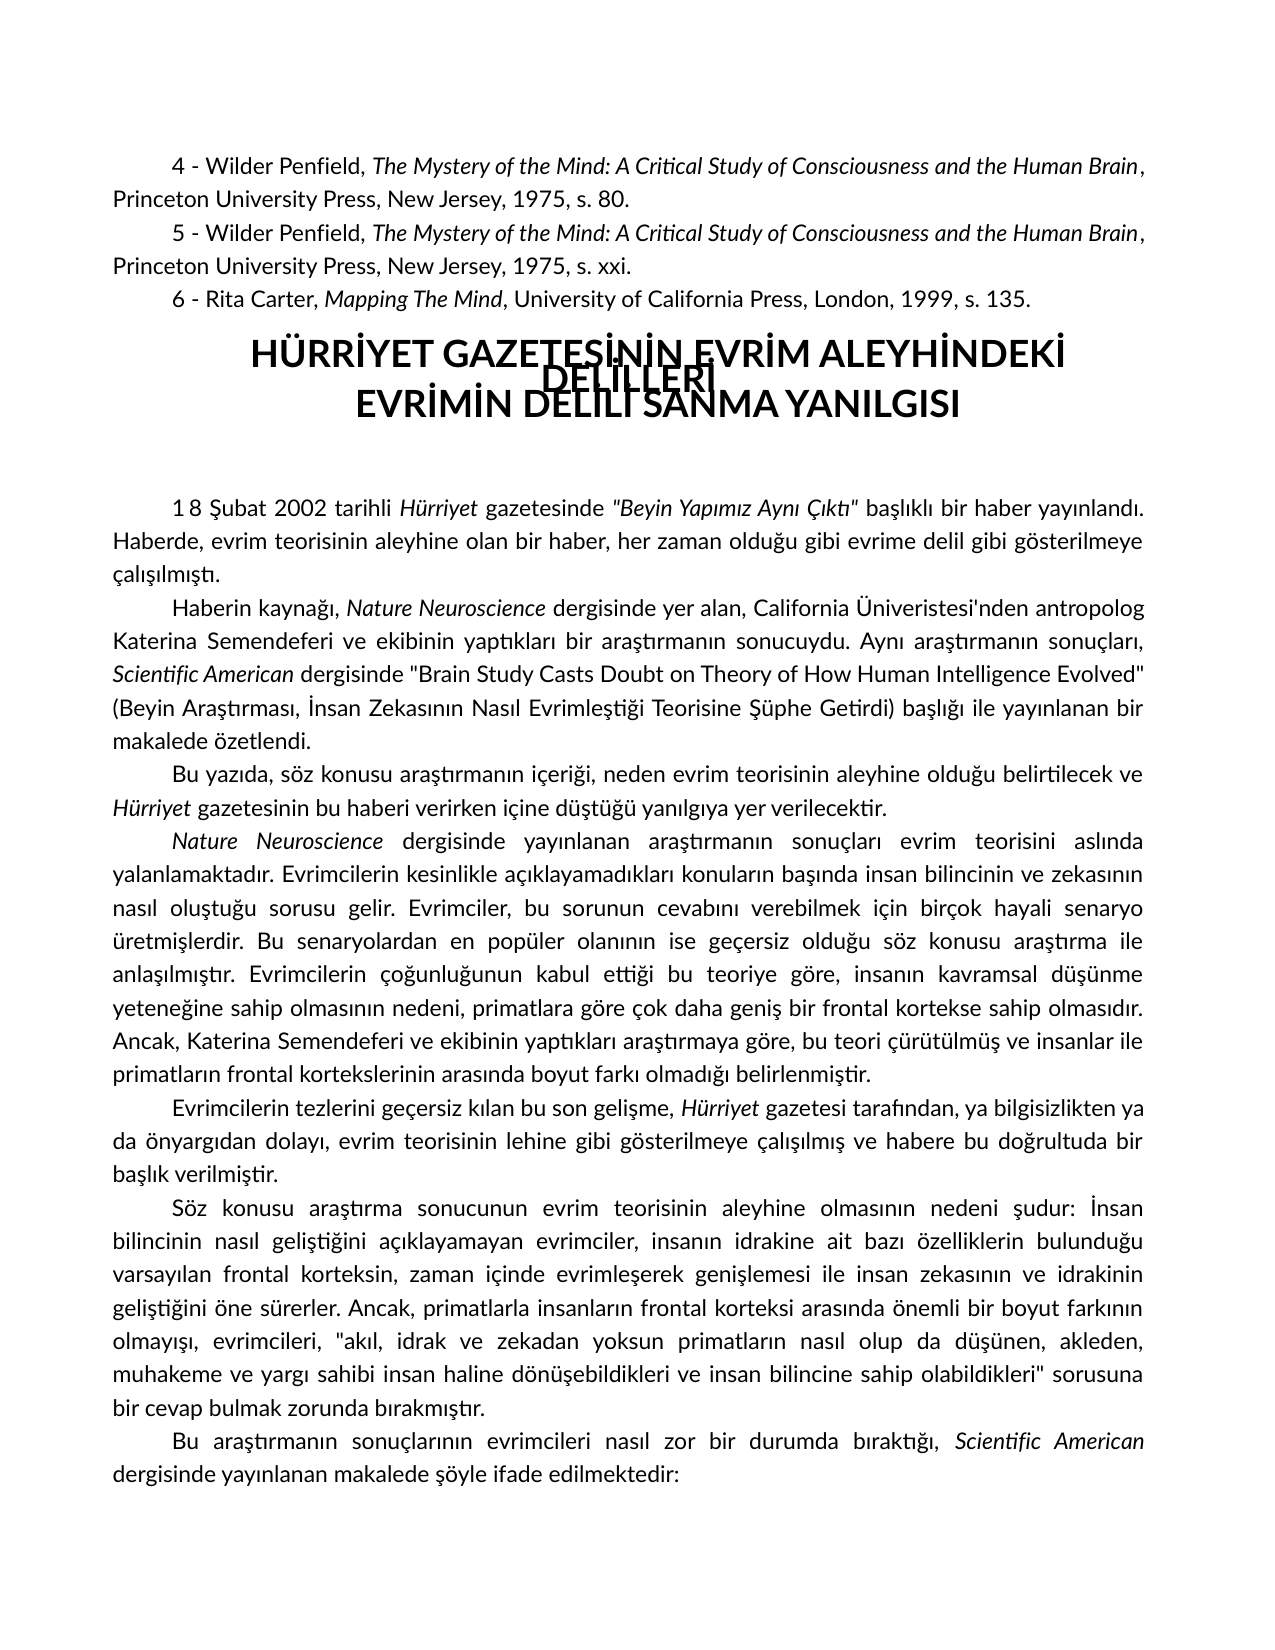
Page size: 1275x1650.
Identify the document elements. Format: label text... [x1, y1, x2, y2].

text Evrimcilerin tezlerini geçersiz kılan bu son gelişme, Hürriyet gazetesi tarafından, ya bilgisizlikten ya da önyargıdan dolayı, evrim teorisinin lehine gibi gösterilmeye çalışılmış ve habere bu doğrultuda bir başlık verilmiştir. [112, 1089, 1145, 1189]
text Bu araştırmanın sonuçlarının evrimcileri nasıl zor bir durumda bıraktığı, Scientific American dergisinde yayınlanan makalede şöyle ifade edilmektedir: [112, 1423, 1145, 1489]
text 18 Şubat 2002 tarihli Hürriyet gazetesinde "Beyin Yapımız Aynı Çıktı" başlıklı bir haber yayınlandı. Haberde, evrim teorisinin aleyhine olan bir haber, her zaman olduğu gibi evrime delil gibi gösterilmeye çalışılmıştı. [112, 489, 1145, 589]
text 4 - Wilder Penfield, The Mystery of the Mind: A Critical Study of Consciousness and the Human Brain, Princeton University Press, New Jersey, 1975, s. 80. [112, 148, 1145, 214]
text HÜRRİYET GAZETESİNİN EVRİM ALEYHİNDEKİ DELİLLERİ [112, 348, 548, 398]
text Bu yazıda, söz konusu araştırmanın içeriği, neden evrim teorisinin aleyhine olduğu belirtilecek ve Hürriyet gazetesinin bu haberi verirken içine düştüğü yanılgıya yer verilecektir. [112, 756, 1145, 823]
text Haberin kaynağı, Nature Neuroscience dergisinde yer alan, California Üniveristesi'nden antropolog Katerina Semendeferi ve ekibinin yaptıkları bir araştırmanın sonucuydu. Aynı araştırmanın sonuçları, Scientific American dergisinde "Brain Study Casts Doubt on Theory of How Human Intelligence Evolved" (Beyin Araştırması, İnsan Zekasının Nasıl Evrimleştiği Teorisine Şüphe Getirdi) başlığı ile yayınlanan bir makalede özetlendi. [112, 589, 1145, 756]
text Nature Neuroscience dergisinde yayınlanan araştırmanın sonuçları evrim teorisini aslında yalanlamaktadır. Evrimcilerin kesinlikle açıklayamadıkları konuların başında insan bilincinin ve zekasının nasıl oluştuğu sorusu gelir. Evrimciler, bu sorunun cevabını verebilmek için birçok hayali senaryo üretmişlerdir. Bu senaryolardan en popüler olanının ise geçersiz olduğu söz konusu araştırma ile anlaşılmıştır. Evrimcilerin çoğunluğunun kabul ettiği bu teoriye göre, insanın kavramsal düşünme yeteneğine sahip olmasının nedeni, primatlara göre çok daha geniş bir frontal kortekse sahip olmasıdır. Ancak, Katerina Semendeferi ve ekibinin yaptıkları araştırmaya göre, bu teori çürütülmüş ve insanlar ile primatların frontal kortekslerinin arasında boyut farkı olmadığı belirlenmiştir. [112, 823, 1145, 1089]
text HÜRRİYET GAZETESİNİN EVRİM ALEYHİNDEKİ DELİLLERİ [668, 348, 709, 398]
text HÜRRİYET GAZETESİNİN EVRİM ALEYHİNDEKİ DELİLLERİ [648, 348, 675, 398]
text HÜRRİYET GAZETESİNİN EVRİM ALEYHİNDEKİ DELİLLERİ [701, 348, 1145, 398]
text HÜRRİYET GAZETESİNİN EVRİM ALEYHİNDEKİ DELİLLERİ [553, 348, 575, 398]
text Söz konusu araştırma sonucunun evrim teorisinin aleyhine olmasının nedeni şudur: İnsan bilincinin nasıl geliştiğini açıklayamayan evrimciler, insanın idrakine ait bazı özelliklerin bulunduğu varsayılan frontal korteksin, zaman içinde evrimleşerek genişlemesi ile insan zekasının ve idrakinin geliştiğini öne sürerler. Ancak, primatlarla insanların frontal korteksi arasında önemli bir boyut farkının olmayışı, evrimcileri, "akıl, idrak ve zekadan yoksun primatların nasıl olup da düşünen, akleden, muhakeme ve yargı sahibi insan haline dönüşebildikleri ve insan bilincine sahip olabildikleri" sorusuna bir cevap bulmak zorunda bırakmıştır. [112, 1189, 1145, 1423]
text 6 - Rita Carter, Mapping The Mind, University of California Press, London, 1999, s. 135. [112, 281, 1145, 314]
text 5 - Wilder Penfield, The Mystery of the Mind: A Critical Study of Consciousness and the Human Brain, Princeton University Press, New Jersey, 1975, s. xxi. [112, 214, 1145, 281]
text HÜRRİYET GAZETESİNİN EVRİM ALEYHİNDEKİ DELİLLERİ [590, 348, 647, 398]
text EVRİMİN DELİLİ SANMA YANILGISI [112, 398, 1145, 423]
